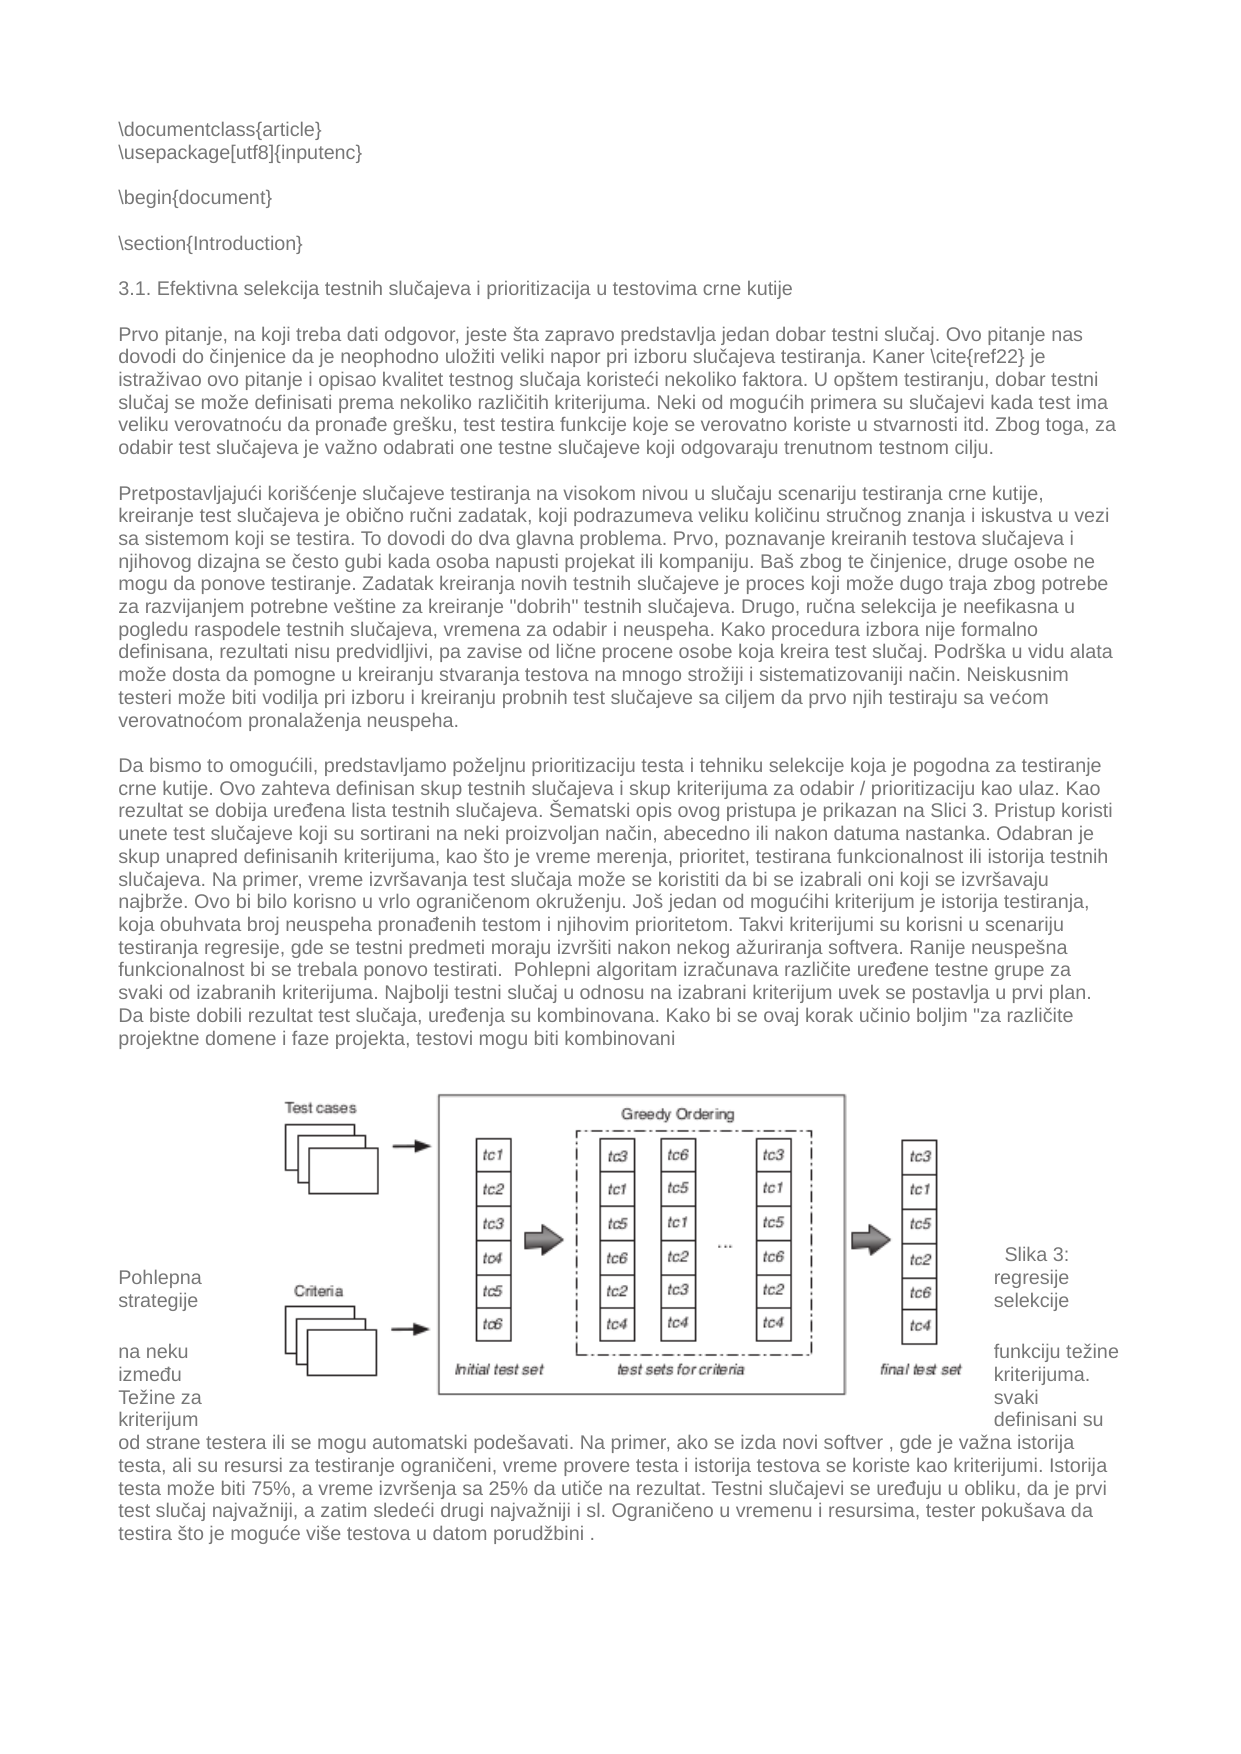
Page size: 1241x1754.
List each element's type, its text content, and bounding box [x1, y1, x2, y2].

text efined criteria do not. require any Slika 3: Pohlepna regresije strategije selekcije na neku funkciju težine između kriterijuma. Težine za svaki kriterijum definisani su od strane testera ili se mogu automatski podešavati. Na primer, ako se izda novi softver , gde je važna istorija testa, ali su resursi za testiranje ograničeni, vreme provere testa i istorija testova se koriste kao kriterijumi. Istorija testa može biti 75%, a vreme izvršenja sa 25% da utiče na rezultat. Testni slučajevi se uređuju u obliku, da je prvi test slučaj najvažniji, a zatim sledeći drugi najvažniji i sl. Ograničeno u vremenu i resursima, tester pokušava da testira što je moguće više testova u datom porudžbini . [118, 1222, 1122, 1602]
text \begin{document} [118, 186, 1122, 209]
text \documentclass{article} [118, 118, 1122, 141]
text \usepackage[utf8]{inputenc} [118, 141, 1122, 163]
text greedy regression selection strategy on some weighting function between the criteria. The weights for every criterion is either defined by the tester or can be automatically [994, 1049, 1122, 1222]
text \section{Introduction} [118, 232, 1122, 254]
text greedy regression selection strategy on some weighting function between the criteria. The weights for every criterion is either defined by the tester or can be automatically [118, 1049, 246, 1222]
text Da bismo to omogućili, predstavljamo poželjnu prioritizaciju testa i tehniku selekcije koja je pogodna za testiranje crne kutije. Ovo zahteva definisan skup testnih slučajeva i skup kriterijuma za odabir / prioritizaciju kao ulaz. Kao rezultat se dobija uređena lista testnih slučajeva. Šematski opis ovog pristupa je prikazan na Slici 3. Pristup koristi unete test slučajeve koji su sortirani na neki proizvoljan način, abecedno ili nakon datuma nastanka. Odabran je skup unapred definisanih kriterijuma, kao što je vreme merenja, prioritet, testirana funkcionalnost ili istorija testnih slučajeva. Na primer, vreme izvršavanja test slučaja može se koristiti da bi se izabrali oni koji se izvršavaju najbrže. Ovo bi bilo korisno u vrlo ograničenom okruženju. Još jedan od mogućihi kriterijum je istorija testiranja, koja obuhvata broj neuspeha pronađenih testom i njihovim prioritetom. Takvi kriterijumi su korisni u scenariju testiranja regresije, gde se testni predmeti moraju izvršiti nakon nekog ažuriranja softvera. Ranije neuspešna funkcionalnost bi se trebala ponovo testirati. Pohlepni algoritam izračunava različite uređene testne grupe za svaki od izabranih kriterijuma. Najbolji testni slučaj u odnosu na izabrani kriterijum uvek se postavlja u prvi plan. Da biste dobili rezultat test slučaja, uređenja su kombinovana. Kako bi se ovaj korak učinio boljim "za različite projektne domene i faze projekta, testovi mogu biti kombinovani [118, 754, 1122, 1049]
text 3.1. Efektivna selekcija testnih slučajeva i prioritizacija u testovima crne kutije [118, 277, 1122, 300]
text Pretpostavljajući korišćenje slučajeve testiranja na visokom nivou u slučaju scenariju testiranja crne kutije, kreiranje test slučajeva je obično ručni zadatak, koji podrazumeva veliku količinu stručnog znanja i iskustva u vezi sa sistemom koji se testira. To dovodi do dva glavna problema. Prvo, poznavanje kreiranih testova slučajeva i njihovog dizajna se često gubi kada osoba napusti projekat ili kompaniju. Baš zbog te činjenice, druge osobe ne mogu da ponove testiranje. Zadatak kreiranja novih testnih slučajeve je proces koji može dugo traja zbog potrebe za razvijanjem potrebne veštine za kreiranje "dobrih" testnih slučajeva. Drugo, ručna selekcija je neefikasna u pogledu raspodele testnih slučajeva, vremena za odabir i neuspeha. Kako procedura izbora nije formalno definisana, rezultati nisu predvidljivi, pa zavise od lične procene osobe koja kreira test slučaj. Podrška u vidu alata može dosta da pomogne u kreiranju stvaranja testova na mnogo strožiji i sistematizovaniji način. Neiskusnim testeri može biti vodilja pri izboru i kreiranju probnih test slučajeve sa ciljem da prvo njih testiraju sa većom verovatnoćom pronalaženja neuspeha. [118, 481, 1122, 731]
text Prvo pitanje, na koji treba dati odgovor, jeste šta zapravo predstavlja jedan dobar testni slučaj. Ovo pitanje nas dovodi do činjenice da je neophodno uložiti veliki napor pri izboru slučajeva testiranja. Kaner \cite{ref22} je istraživao ovo pitanje i opisao kvalitet testnog slučaja koristeći nekoliko faktora. U opštem testiranju, dobar testni slučaj se može definisati prema nekoliko različitih kriterijuma. Neki od mogućih primera su slučajevi kada test ima veliku verovatnoću da pronađe grešku, test testira funkcije koje se verovatno koriste u stvarnosti itd. Zbog toga, za odabir test slučajeva je važno odabrati one testne slučajeve koji odgovaraju trenutnom testnom cilju. [118, 322, 1122, 459]
